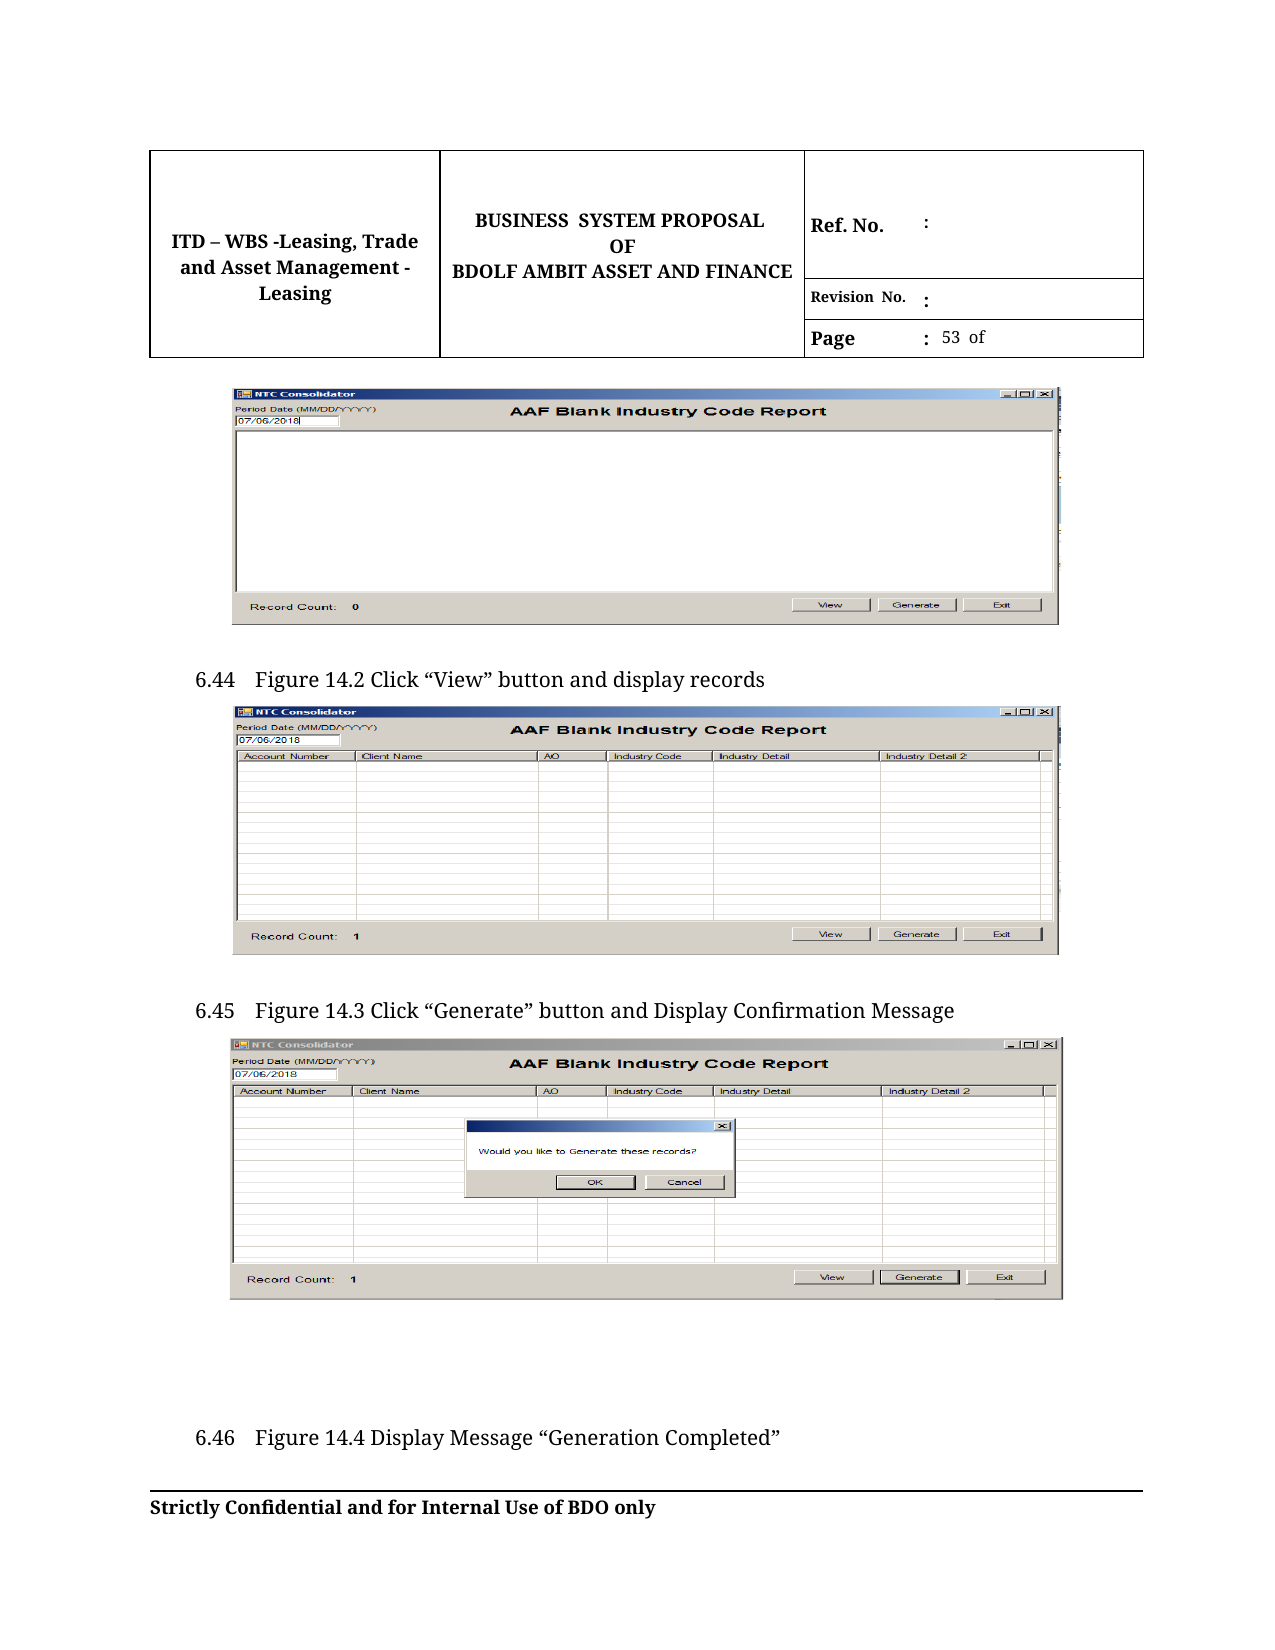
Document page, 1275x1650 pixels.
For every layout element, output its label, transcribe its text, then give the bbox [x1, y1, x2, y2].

picture [231, 387, 1062, 625]
list Figure 14.3 Click “Generate” button and Display Confirmation Message [195, 997, 1143, 1025]
list Figure 14.2 Click “View” button and display records [195, 665, 1143, 693]
picture [229, 1037, 1064, 1300]
list Figure 14.4 Display Message “Generation Completed” [195, 1423, 1143, 1451]
picture [232, 706, 1061, 956]
